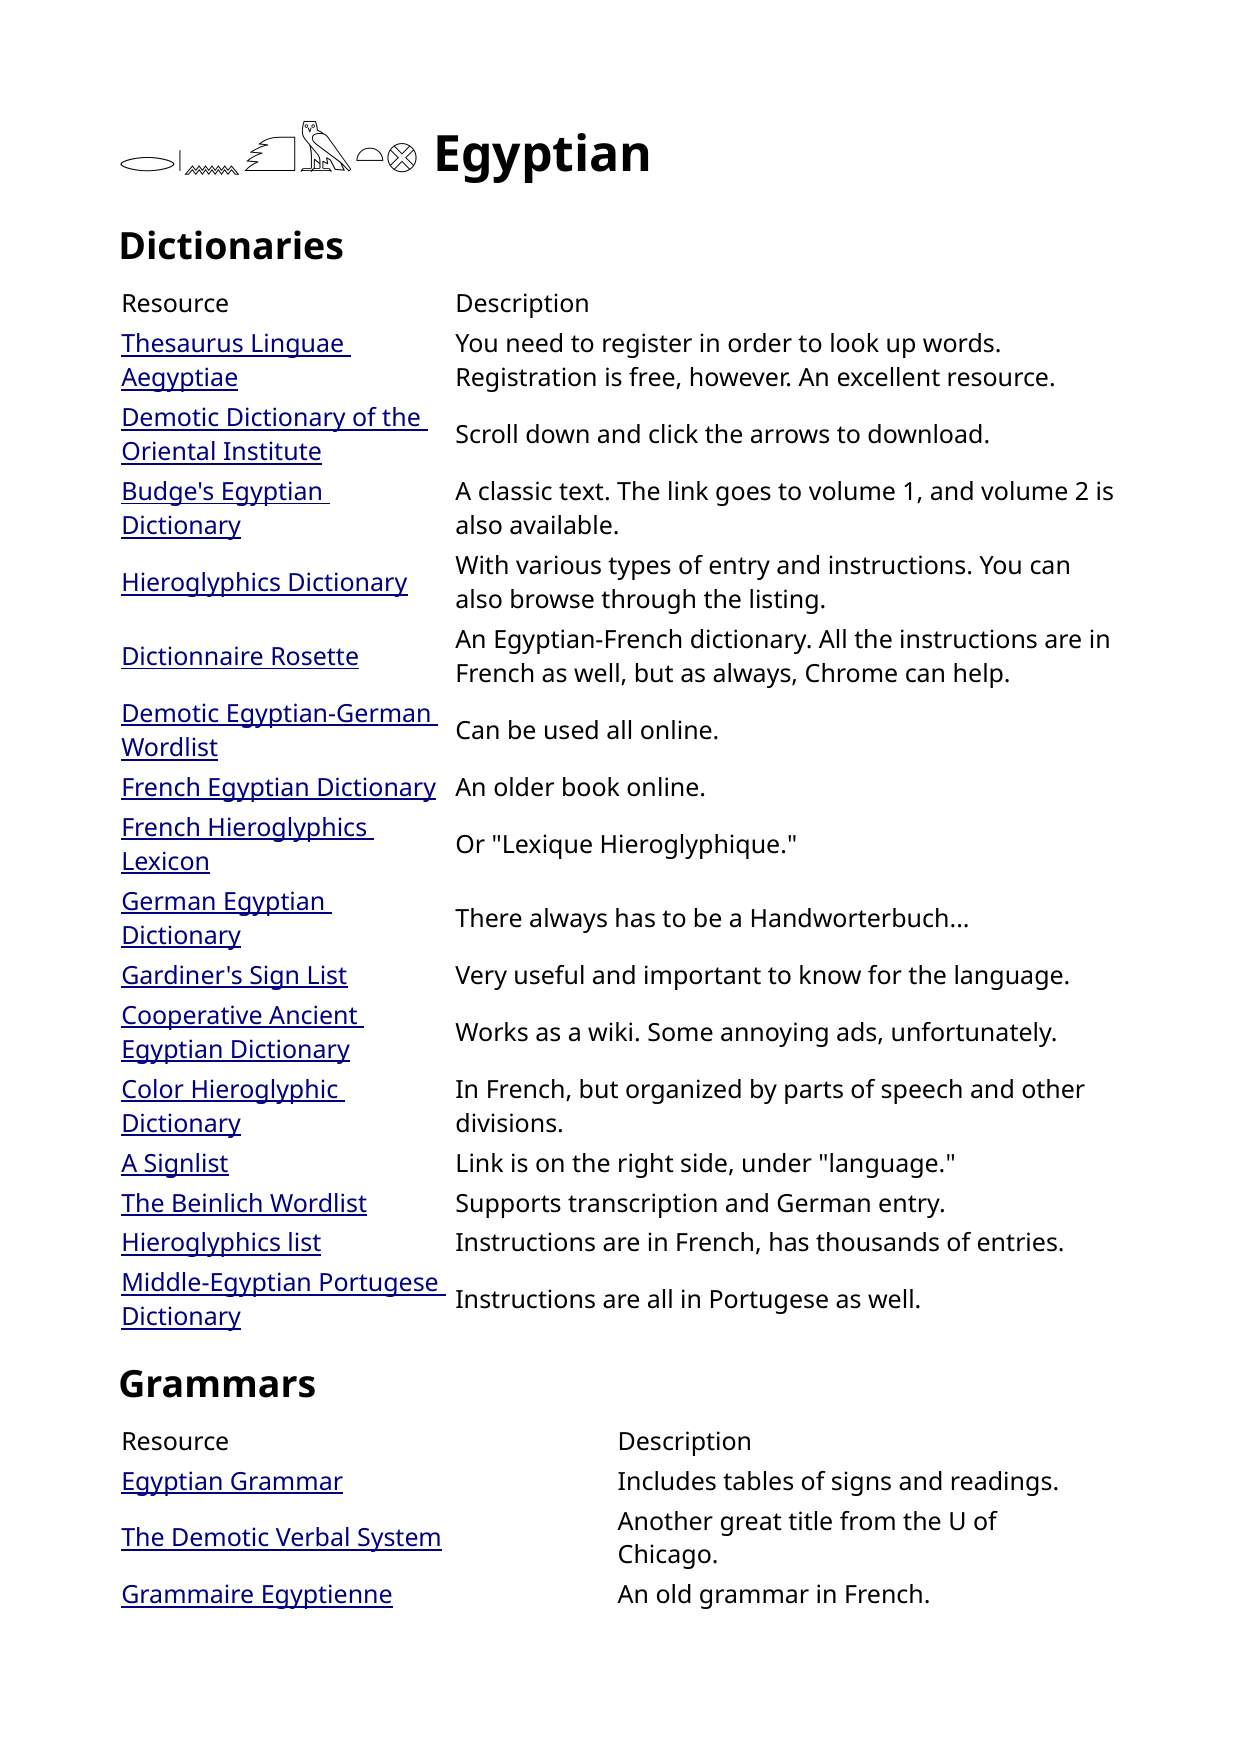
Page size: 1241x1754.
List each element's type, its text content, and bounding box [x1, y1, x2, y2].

subtitle Dictionaries [118, 219, 1122, 271]
table_cell Dictionnaire Rosette [118, 619, 452, 693]
table_cell In French, but organized by parts of speech and other divisions. [452, 1069, 1122, 1142]
table_cell Instructions are all in Portugese as well. [452, 1262, 1122, 1336]
subtitle 𓂋𓏺𓈖𓆎𓅓𓏏𓊖 Egyptian [118, 118, 1122, 186]
table_cell Hieroglyphics list [118, 1222, 452, 1262]
table_cell Works as a wiki. Some annoying ads, unfortunately. [452, 995, 1122, 1068]
table_cell Or "Lexique Hieroglyphique." [452, 807, 1122, 881]
table_cell Instructions are in French, has thousands of entries. [452, 1222, 1122, 1262]
table_cell The Demotic Verbal System [118, 1500, 614, 1574]
table_cell French Egyptian Dictionary [118, 767, 452, 807]
table_cell A classic text. The link goes to volume 1, and volume 2 is also available. [452, 471, 1122, 545]
table_cell Demotic Egyptian-German Wordlist [118, 693, 452, 767]
table_cell There always has to be a Handworterbuch... [452, 881, 1122, 954]
table_header Resource [118, 283, 452, 323]
table_cell Very useful and important to know for the language. [452, 955, 1122, 994]
table_cell Grammaire Egyptienne [118, 1574, 614, 1614]
table_cell Cooperative Ancient Egyptian Dictionary [118, 995, 452, 1068]
table_cell Middle-Egyptian Portugese Dictionary [118, 1262, 452, 1336]
table_header Description [615, 1420, 1066, 1460]
table_cell You need to register in order to look up words. Registration is free, however. An excellent resource. [452, 323, 1122, 397]
table_cell A Signlist [118, 1143, 452, 1182]
table_cell Color Hieroglyphic Dictionary [118, 1069, 452, 1142]
table_cell Can be used all online. [452, 693, 1122, 767]
table_cell Hieroglyphics Dictionary [118, 545, 452, 619]
table_cell Demotic Dictionary of the Oriental Institute [118, 397, 452, 471]
table_header Resource [118, 1420, 614, 1460]
table_cell An older book online. [452, 767, 1122, 807]
subtitle Grammars [118, 1357, 1122, 1408]
table_header Description [452, 283, 1122, 323]
table_cell Another great title from the U of Chicago. [615, 1500, 1066, 1574]
table_cell Egyptian Grammar [118, 1460, 614, 1500]
table_cell French Hieroglyphics Lexicon [118, 807, 452, 881]
table_cell German Egyptian Dictionary [118, 881, 452, 954]
table_cell With various types of entry and instructions. You can also browse through the listing. [452, 545, 1122, 619]
table_cell Thesaurus Linguae Aegyptiae [118, 323, 452, 397]
table_cell Includes tables of signs and readings. [615, 1460, 1066, 1500]
table_cell The Beinlich Wordlist [118, 1182, 452, 1222]
table_cell An old grammar in French. [615, 1574, 1066, 1614]
table_cell Gardiner's Sign List [118, 955, 452, 994]
table_cell Budge's Egyptian Dictionary [118, 471, 452, 545]
table_cell Supports transcription and German entry. [452, 1182, 1122, 1222]
table_cell Scroll down and click the arrows to download. [452, 397, 1122, 471]
table_cell Link is on the right side, under "language." [452, 1143, 1122, 1182]
table_cell An Egyptian-French dictionary. All the instructions are in French as well, but as always, Chrome can help. [452, 619, 1122, 693]
